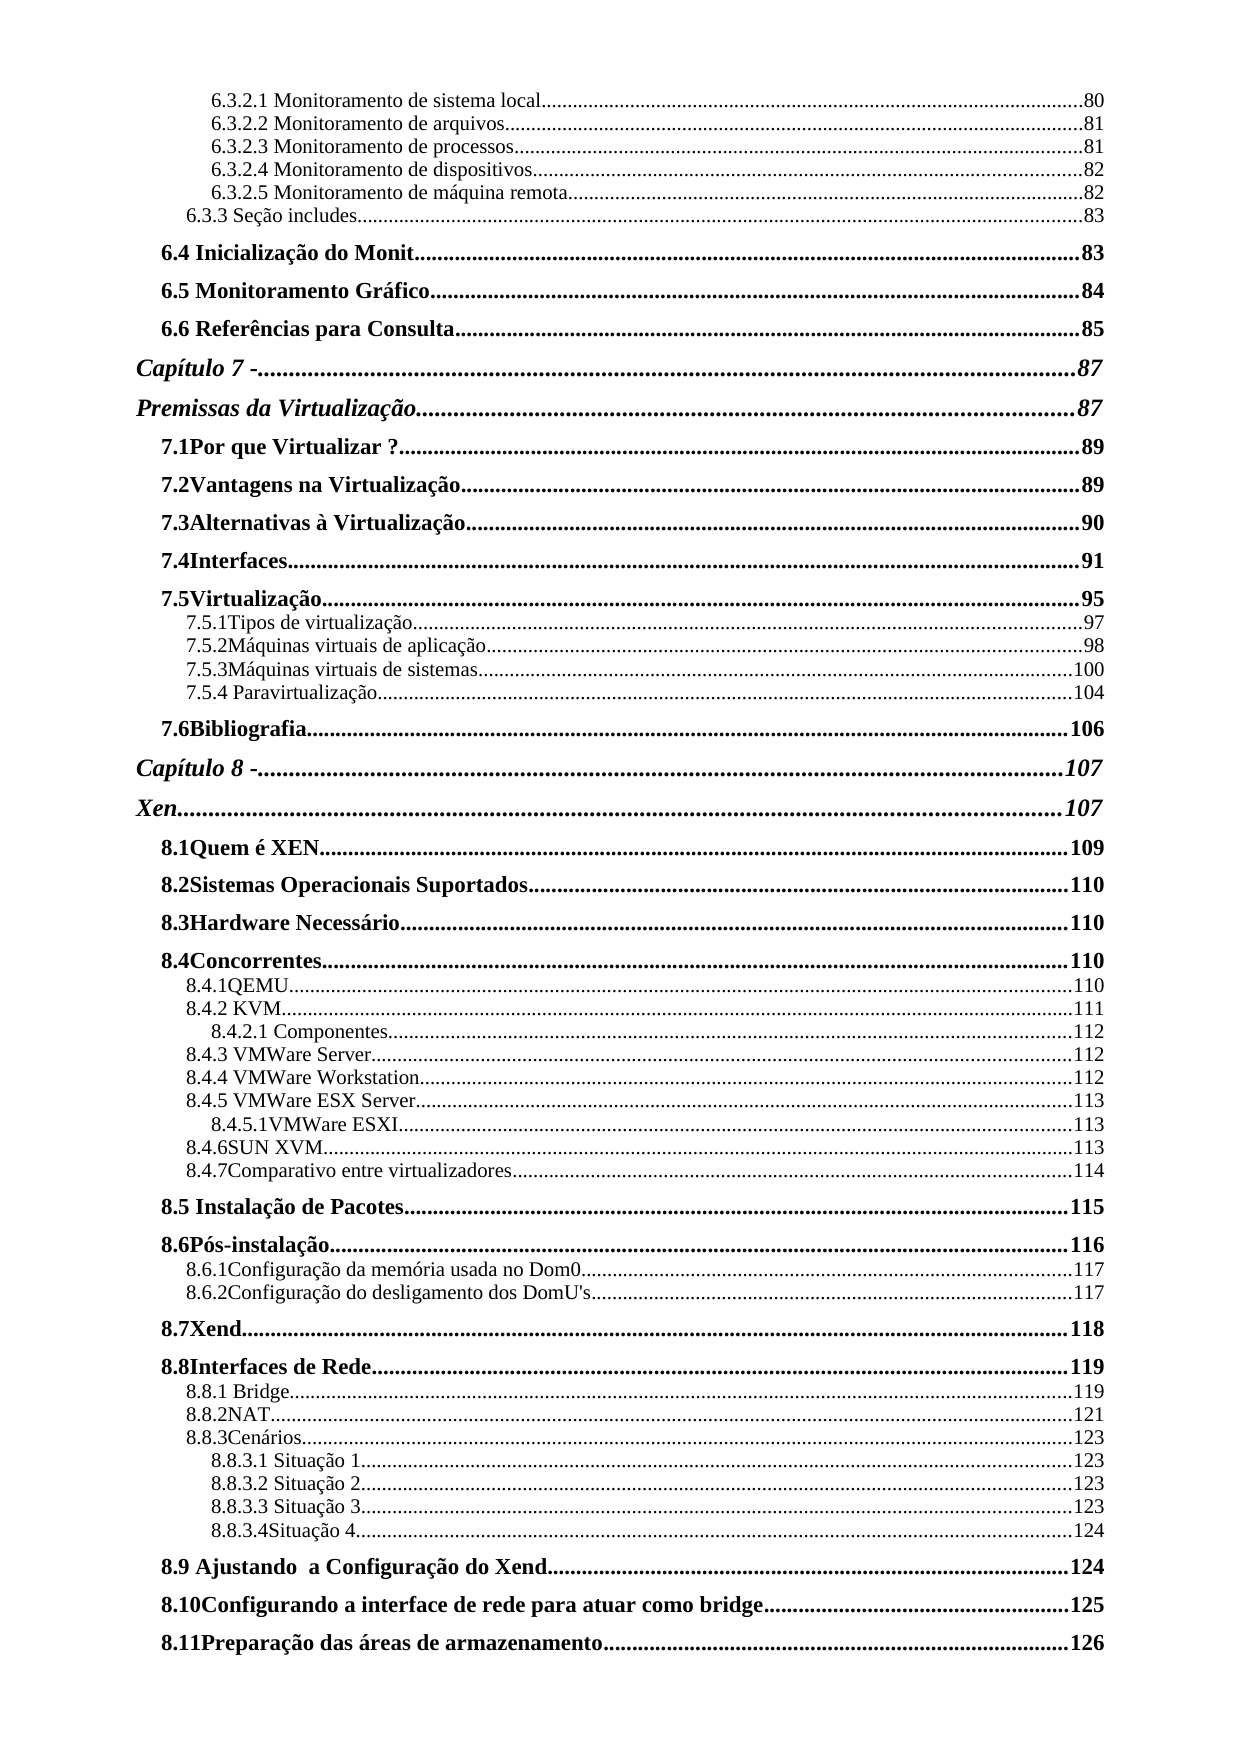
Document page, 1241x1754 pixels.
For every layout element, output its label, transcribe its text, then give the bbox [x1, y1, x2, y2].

text 7.5.4 Paravirtualização 104 [186, 681, 1104, 704]
text 8.8.2NAT 121 [186, 1403, 1104, 1426]
text 7.5.2Máquinas virtuais de aplicação 98 [186, 634, 1104, 657]
text 8.2Sistemas Operacionais Suportados 110 [161, 872, 1104, 898]
text 7.5.3Máquinas virtuais de sistemas 100 [186, 657, 1104, 681]
text 7.5Virtualização 95 [161, 586, 1104, 611]
text 6.3.2.5 Monitoramento de máquina remota 82 [211, 181, 1104, 204]
text 6.3.2.4 Monitoramento de dispositivos 82 [211, 158, 1104, 181]
text 8.7Xend 118 [161, 1316, 1104, 1342]
text 8.4.2.1 Componentes 112 [211, 1020, 1104, 1043]
text 7.5.1Tipos de virtualização 97 [186, 611, 1104, 634]
text 8.6.2Configuração do desligamento dos DomU's 117 [186, 1281, 1104, 1304]
text 8.4Concorrentes 110 [161, 948, 1104, 974]
text 8.4.4 VMWare Workstation 112 [186, 1066, 1104, 1089]
text 8.10Configurando a interface de rede para atuar como bridge 125 [161, 1592, 1104, 1617]
text 8.4.2 KVM 111 [186, 997, 1104, 1020]
text 8.8.3.2 Situação 2 123 [211, 1472, 1104, 1495]
text 8.8.3Cenários 123 [186, 1426, 1104, 1449]
text 8.8Interfaces de Rede 119 [161, 1354, 1104, 1380]
text 7.3Alternativas à Virtualização 90 [161, 510, 1104, 535]
text 7.2Vantagens na Virtualização 89 [161, 472, 1104, 497]
text 8.6Pós-instalação 116 [161, 1232, 1104, 1258]
text 6.3.3 Seção includes 83 [186, 204, 1104, 227]
text 6.6 Referências para Consulta 85 [161, 316, 1104, 341]
text 8.4.5 VMWare ESX Server 113 [186, 1089, 1104, 1112]
text 6.3.2.1 Monitoramento de sistema local 80 [211, 89, 1104, 112]
text 8.1Quem é XEN 109 [161, 834, 1104, 860]
text 8.8.3.3 Situação 3 123 [211, 1495, 1104, 1518]
text Premissas da Virtualização 87 [136, 394, 1104, 422]
text 6.3.2.3 Monitoramento de processos 81 [211, 135, 1104, 158]
text 8.8.3.4Situação 4 124 [211, 1518, 1104, 1542]
text 8.11Preparação das áreas de armazenamento 126 [161, 1630, 1104, 1655]
text Capítulo 8 - 107 [136, 754, 1104, 782]
text 6.3.2.2 Monitoramento de arquivos 81 [211, 112, 1104, 135]
text 8.3Hardware Necessário 110 [161, 910, 1104, 936]
text 8.5 Instalação de Pacotes 115 [161, 1194, 1104, 1220]
text 7.6Bibliografia 106 [161, 716, 1104, 742]
text 6.4 Inicialização do Monit 83 [161, 240, 1104, 265]
text 8.8.3.1 Situação 1 123 [211, 1449, 1104, 1472]
text 8.4.6SUN XVM 113 [186, 1136, 1104, 1159]
text 8.4.3 VMWare Server 112 [186, 1043, 1104, 1066]
text 8.9 Ajustando a Configuração do Xend 124 [161, 1554, 1104, 1579]
text 6.5 Monitoramento Gráfico 84 [161, 278, 1104, 303]
text 7.1Por que Virtualizar ? 89 [161, 434, 1104, 459]
text 8.4.1QEMU 110 [186, 974, 1104, 997]
text 8.4.5.1VMWare ESXI 113 [211, 1112, 1104, 1136]
text Capítulo 7 - 87 [136, 354, 1104, 381]
text 8.4.7Comparativo entre virtualizadores 114 [186, 1159, 1104, 1182]
text 8.6.1Configuração da memória usada no Dom0 117 [186, 1258, 1104, 1281]
text 7.4Interfaces 91 [161, 548, 1104, 573]
text Xen 107 [136, 794, 1104, 822]
text 8.8.1 Bridge 119 [186, 1380, 1104, 1403]
